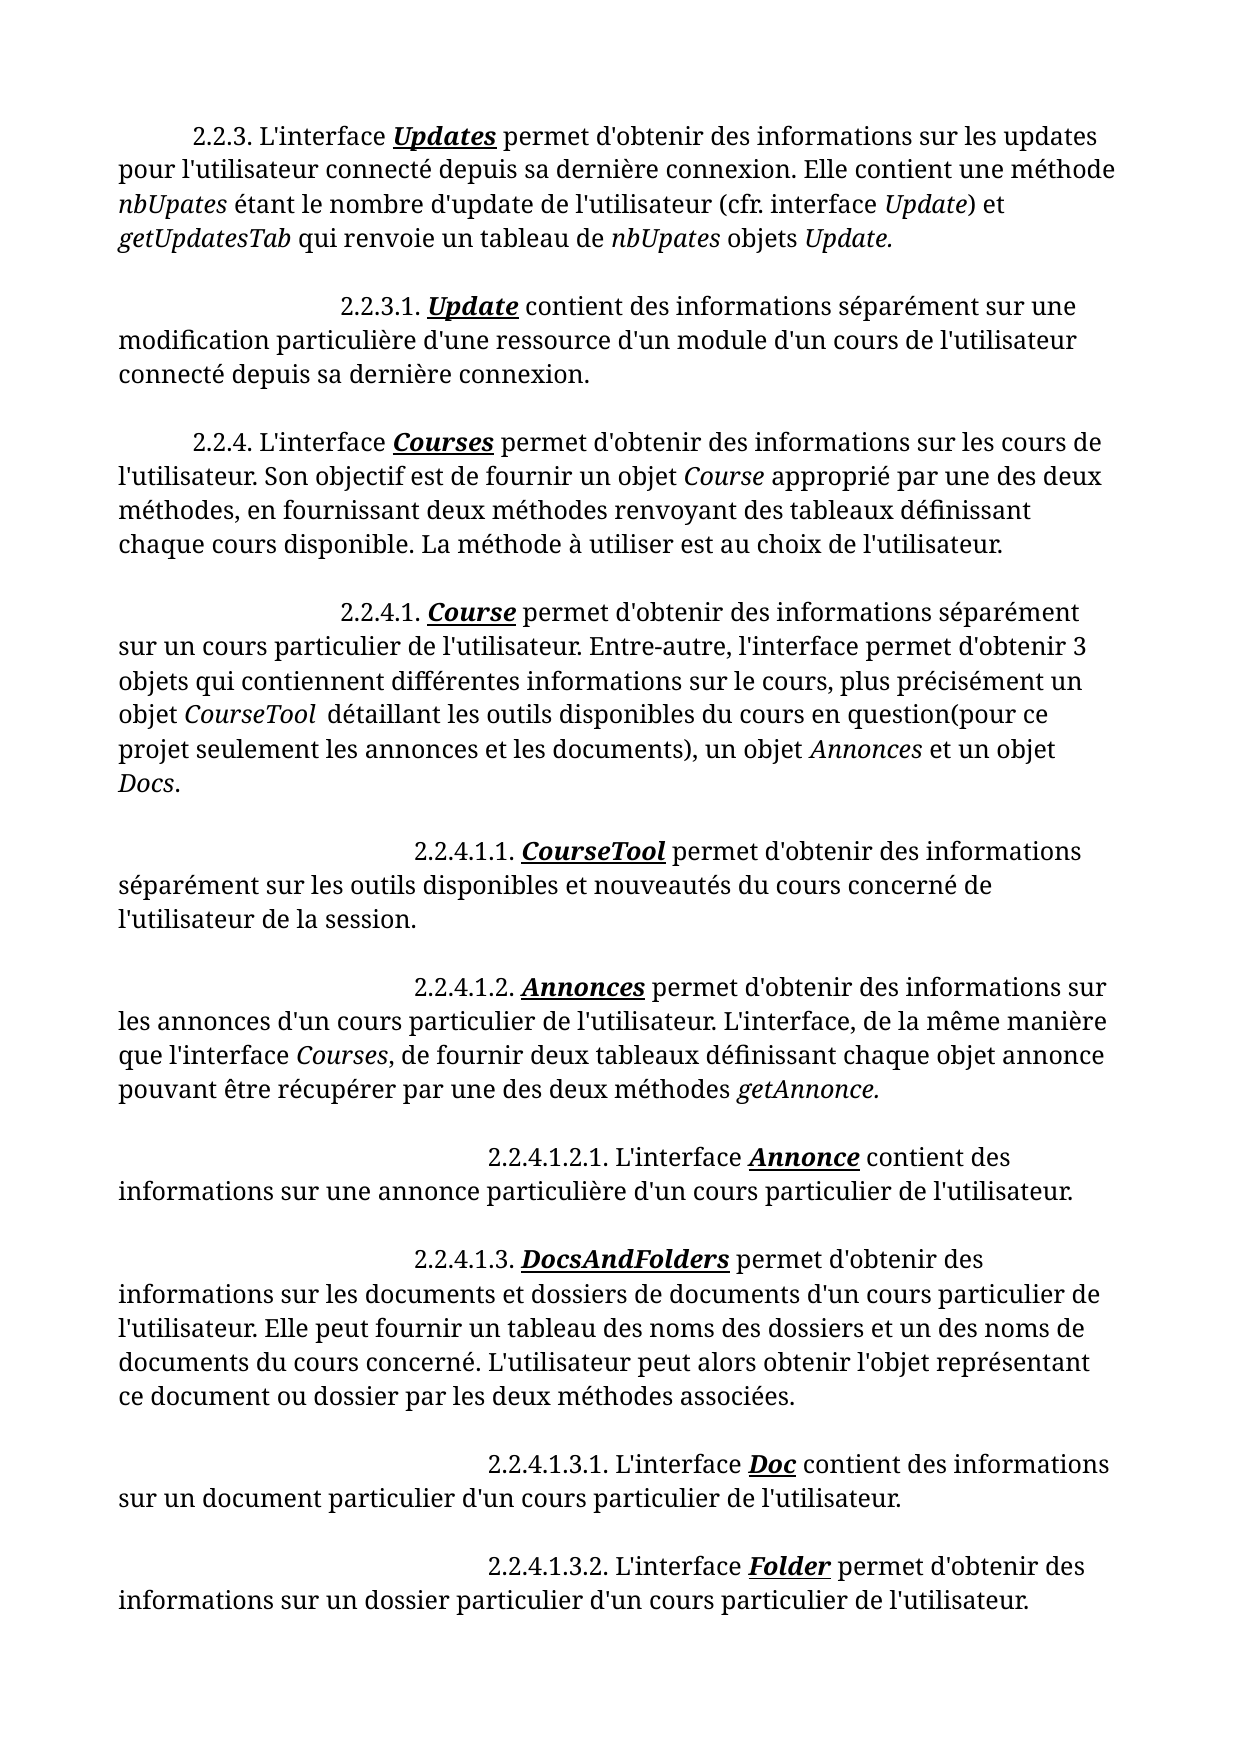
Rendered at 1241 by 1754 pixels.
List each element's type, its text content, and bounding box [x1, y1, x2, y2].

text 2.2.4. L'interface Courses permet d'obtenir des informations sur les cours de l'utilisateur. Son objectif est de fournir un objet Course approprié par une des deux méthodes, en fournissant deux méthodes renvoyant des tableaux définissant chaque cours disponible. La méthode à utiliser est au choix de l'utilisateur. [118, 425, 1122, 561]
text 2.2.4.1.2. Annonces permet d'obtenir des informations sur les annonces d'un cours particulier de l'utilisateur. L'interface, de la même manière que l'interface Courses, de fournir deux tableaux définissant chaque objet annonce pouvant être récupérer par une des deux méthodes getAnnonce. [118, 970, 1122, 1106]
text 2.2.4.1.3. DocsAndFolders permet d'obtenir des informations sur les documents et dossiers de documents d'un cours particulier de l'utilisateur. Elle peut fournir un tableau des noms des dossiers et un des noms de documents du cours concerné. L'utilisateur peut alors obtenir l'objet représentant ce document ou dossier par les deux méthodes associées. [118, 1242, 1122, 1412]
text 2.2.3. L'interface Updates permet d'obtenir des informations sur les updates pour l'utilisateur connecté depuis sa dernière connexion. Elle contient une méthode nbUpates étant le nombre d'update de l'utilisateur (cfr. interface Update) et getUpdatesTab qui renvoie un tableau de nbUpates objets Update. [118, 118, 1122, 254]
text 2.2.4.1.3.1. L'interface Doc contient des informations sur un document particulier d'un cours particulier de l'utilisateur. [118, 1447, 1122, 1515]
text 2.2.4.1.2.1. L'interface Annonce contient des informations sur une annonce particulière d'un cours particulier de l'utilisateur. [118, 1140, 1122, 1208]
text 2.2.4.1.1. CourseTool permet d'obtenir des informations séparément sur les outils disponibles et nouveautés du cours concerné de l'utilisateur de la session. [118, 833, 1122, 936]
text 2.2.4.1.3.2. L'interface Folder permet d'obtenir des informations sur un dossier particulier d'un cours particulier de l'utilisateur. [118, 1549, 1122, 1617]
text 2.2.3.1. Update contient des informations séparément sur une modification particulière d'une ressource d'un module d'un cours de l'utilisateur connecté depuis sa dernière connexion. [118, 288, 1122, 391]
text 2.2.4.1. Course permet d'obtenir des informations séparément sur un cours particulier de l'utilisateur. Entre-autre, l'interface permet d'obtenir 3 objets qui contiennent différentes informations sur le cours, plus précisément un objet CourseTool détaillant les outils disponibles du cours en question(pour ce projet seulement les annonces et les documents), un objet Annonces et un objet Docs. [118, 595, 1122, 799]
